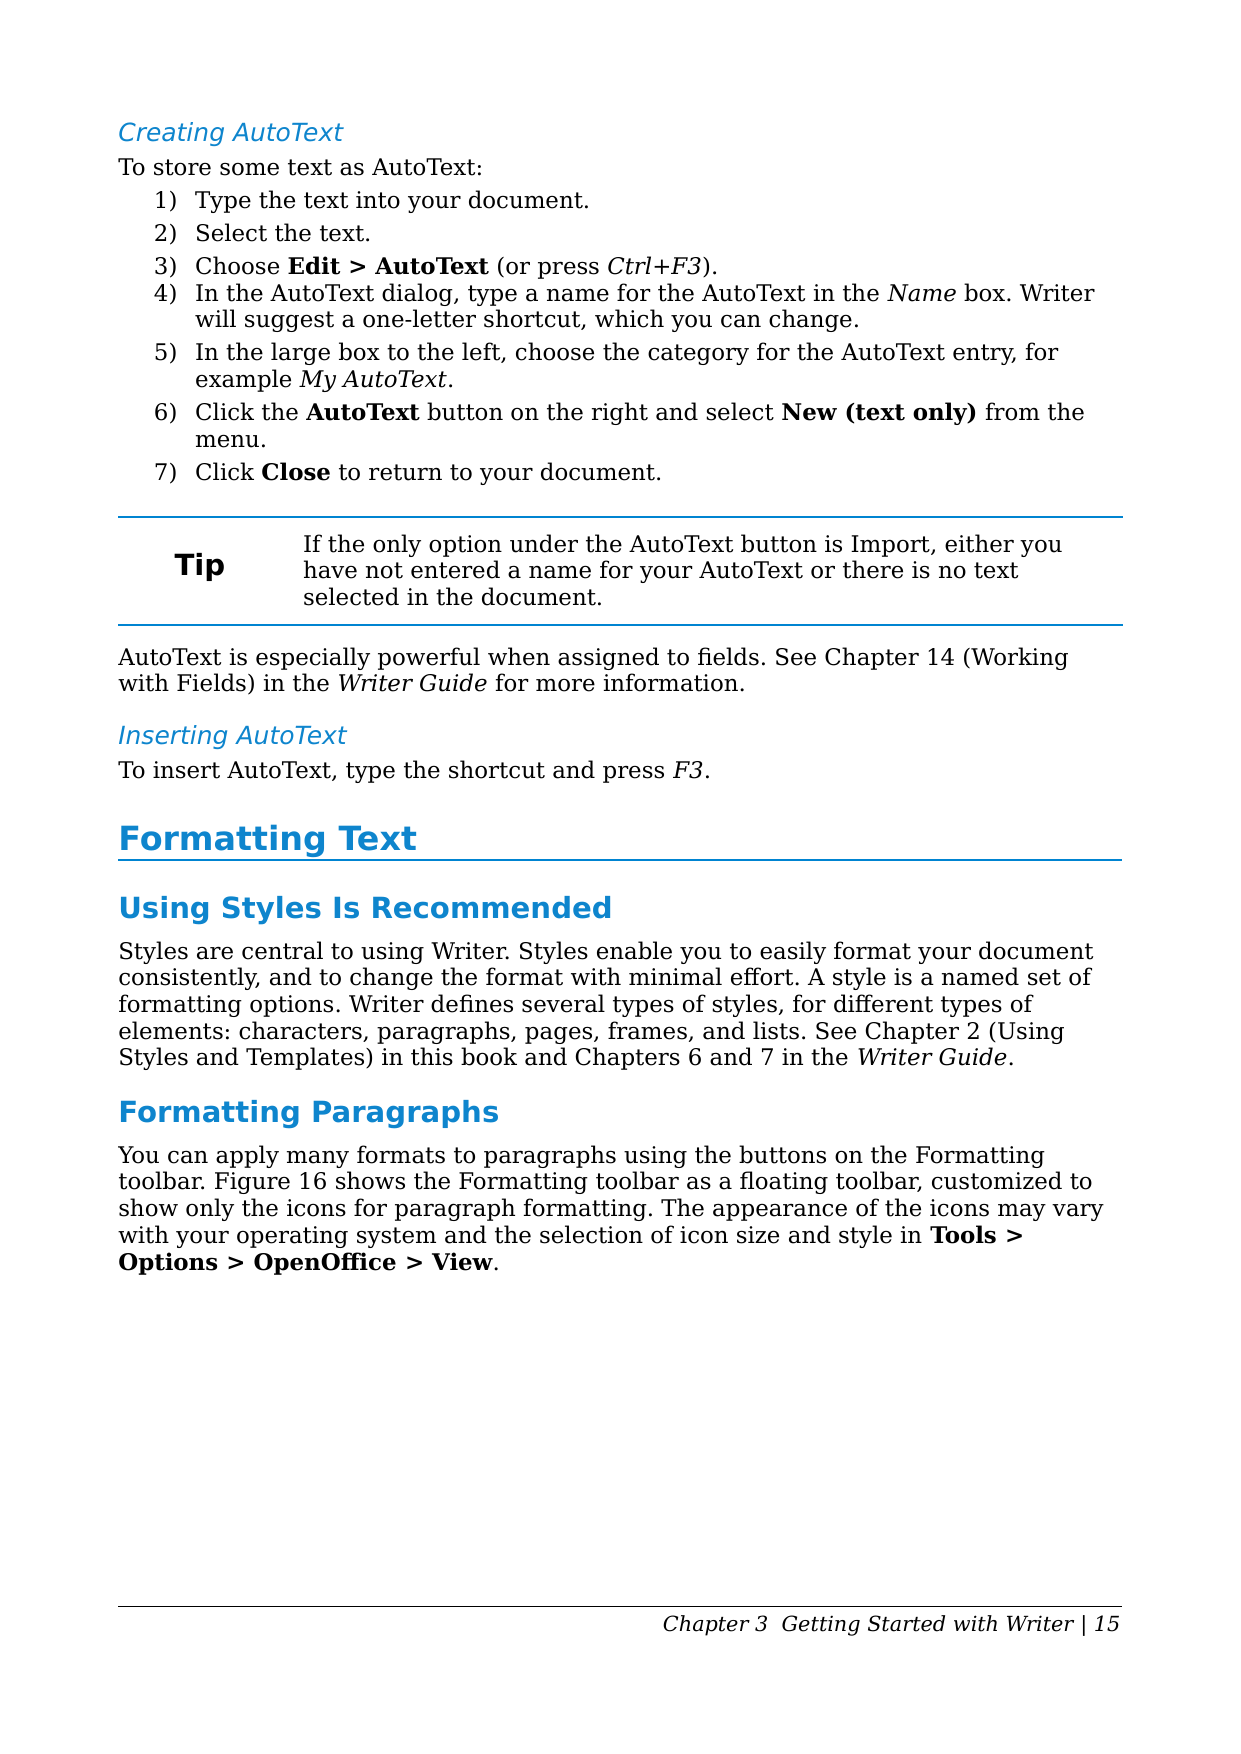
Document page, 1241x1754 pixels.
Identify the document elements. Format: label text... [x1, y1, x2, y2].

list Click Close to return to your document. [177, 459, 1122, 486]
list Select the text. [177, 220, 1122, 246]
list To store some text as AutoText: [118, 154, 1122, 180]
table_header If the only option under the AutoText button is Import, either you have not entered a name for your AutoText or there is no text selected in the document. [281, 518, 1122, 624]
list In the large box to the left, choose the category for the AutoText entry, for example My AutoText. [177, 339, 1122, 393]
list Type the text into your document. [177, 187, 1122, 213]
text To insert AutoText, type the shortcut and press F3. [118, 757, 1122, 784]
list In the AutoText dialog, type a name for the AutoText in the Name box. Writer will suggest a one-letter shortcut, which you can change. [177, 280, 1122, 333]
subtitle Creating AutoText [118, 118, 1122, 147]
list Click the AutoText button on the right and select New (text only) from the menu. [177, 399, 1122, 452]
text Styles are central to using Writer. Styles enable you to easily format your document consistently, and to change the format with minimal effort. A style is a named set of formatting options. Writer defines several types of styles, for different types of elements: characters, paragraphs, pages, frames, and lists. See Chapter 2 (Using Styles and Templates) in this book and Chapters 6 and 7 in the Writer Guide. [118, 938, 1122, 1071]
subtitle Formatting Text [118, 820, 1122, 859]
subtitle Using Styles Is Recommended [118, 891, 1122, 925]
subtitle Inserting AutoText [118, 721, 1122, 751]
list Choose Edit > AutoText (or press Ctrl+F3). [177, 253, 1122, 280]
table_header Tip [118, 518, 281, 624]
text You can apply many formats to paragraphs using the buttons on the Formatting toolbar. Figure 16 shows the Formatting toolbar as a floating toolbar, customized to show only the icons for paragraph formatting. The appearance of the icons may vary with your operating system and the selection of icon size and style in Tools > Options > OpenOffice > View. [118, 1142, 1122, 1276]
subtitle Formatting Paragraphs [118, 1095, 1122, 1129]
text AutoText is especially powerful when assigned to fields. See Chapter 14 (Working with Fields) in the Writer Guide for more information. [118, 644, 1122, 697]
